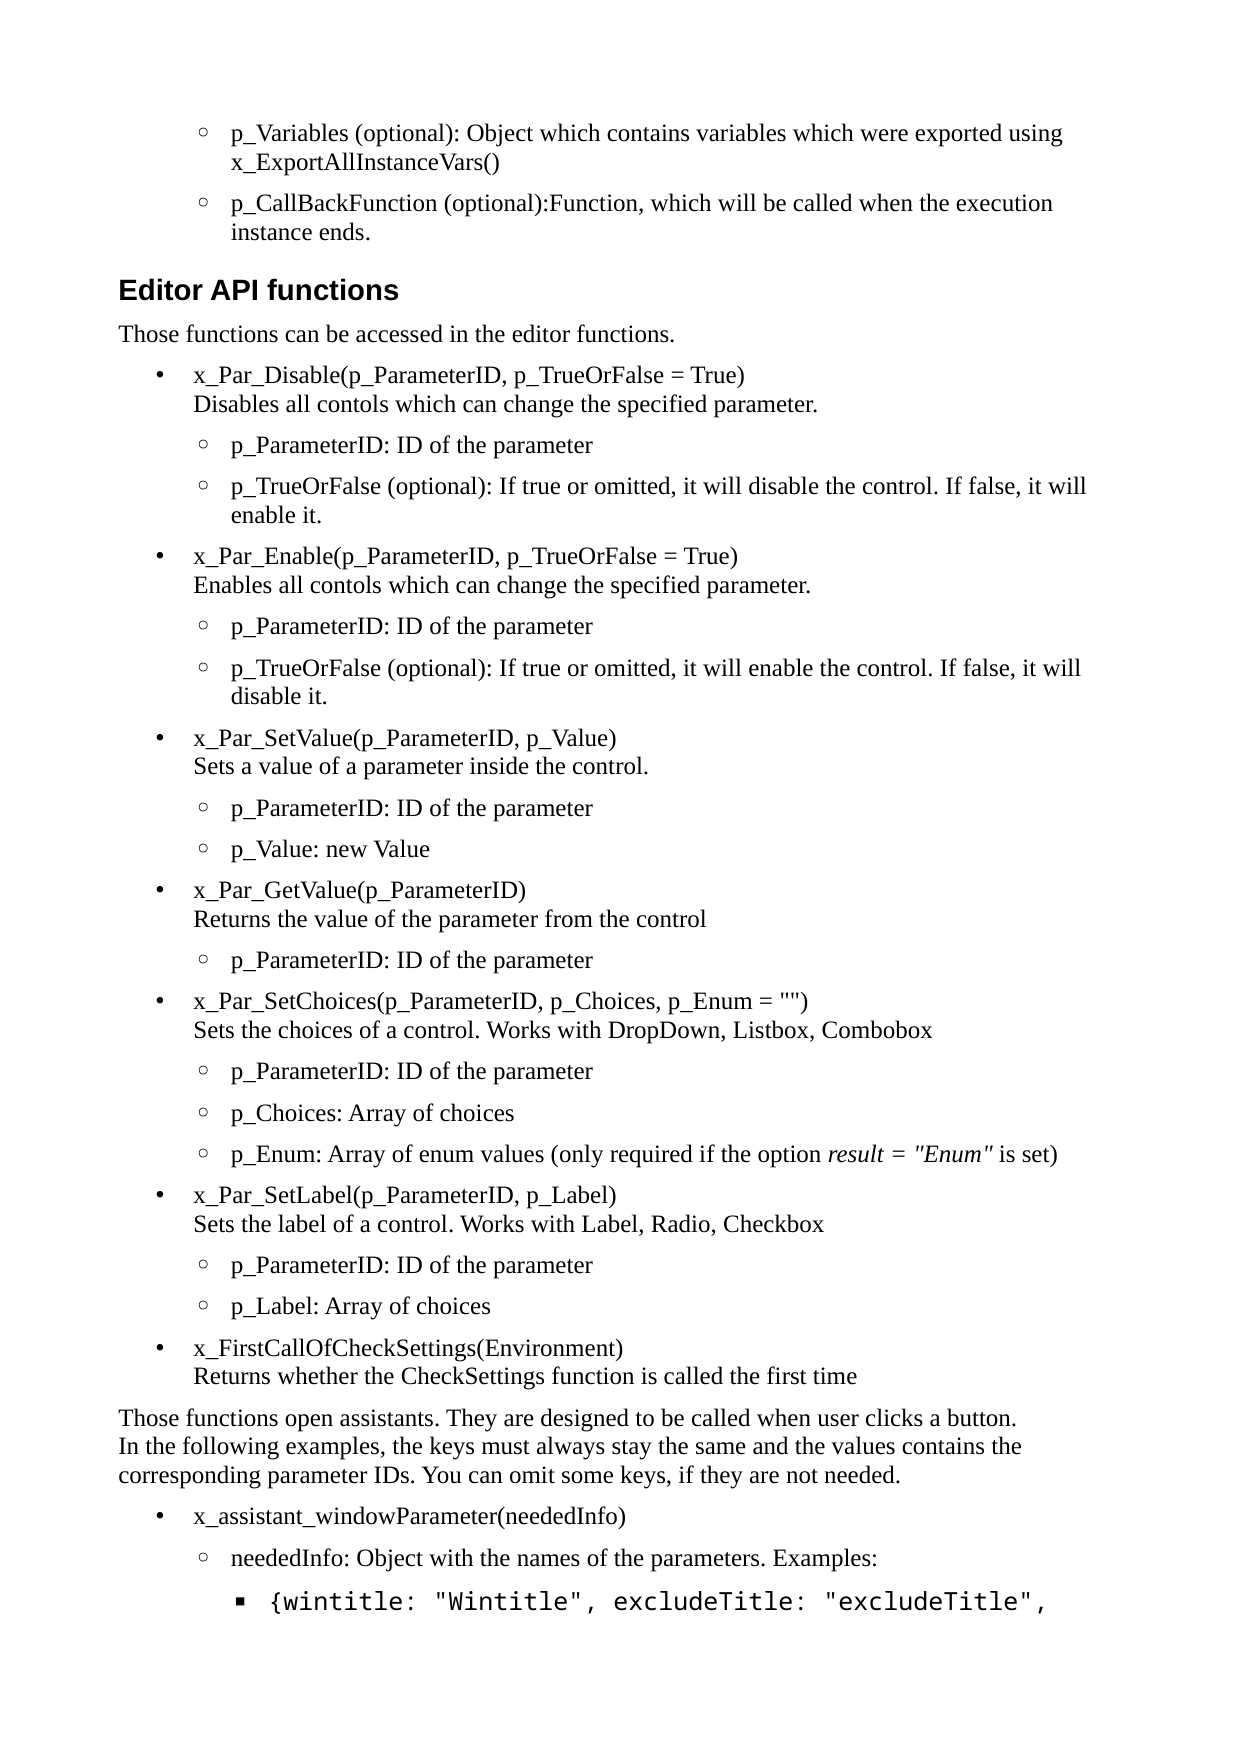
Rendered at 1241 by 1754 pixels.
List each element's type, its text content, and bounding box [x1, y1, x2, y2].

list p_Choices: Array of choices [193, 1098, 1122, 1126]
list p_Enum: Array of enum values (only required if the option result = "Enum" is set) [193, 1139, 1122, 1168]
text Those functions can be accessed in the editor functions. [118, 319, 1122, 348]
text Those functions open assistants. They are designed to be called when user clicks a button. In the following examples, the keys must always stay the same and the values contains the corresponding parameter IDs. You can omit some keys, if they are not needed. [118, 1403, 1122, 1489]
list p_TrueOrFalse (optional): If true or omitted, it will enable the control. If false, it will disable it. [193, 653, 1122, 710]
list x_Par_SetLabel(p_ParameterID, p_Label) Sets the label of a control. Works with Label, Radio, Checkbox [156, 1180, 1122, 1238]
list p_ParameterID: ID of the parameter [193, 945, 1122, 974]
list neededInfo: Object with the names of the parameters. Examples: [193, 1543, 1122, 1571]
list x_Par_Enable(p_ParameterID, p_TrueOrFalse = True) Enables all contols which can change the specified parameter. [156, 541, 1122, 599]
list p_ParameterID: ID of the parameter [193, 793, 1122, 821]
list p_TrueOrFalse (optional): If true or omitted, it will disable the control. If false, it will enable it. [193, 471, 1122, 529]
list p_ParameterID: ID of the parameter [193, 1056, 1122, 1085]
list p_ParameterID: ID of the parameter [193, 611, 1122, 640]
list p_Label: Array of choices [193, 1291, 1122, 1320]
list p_Variables (optional): Object which contains variables which were exported using x_ExportAllInstanceVars() [193, 118, 1122, 176]
subtitle Editor API functions [118, 273, 1122, 306]
list x_Par_GetValue(p_ParameterID) Returns the value of the parameter from the control [156, 875, 1122, 933]
list x_Par_Disable(p_ParameterID, p_TrueOrFalse = True) Disables all contols which can change the specified parameter. [156, 360, 1122, 418]
list {wintitle: "Wintitle", excludeTitle: "excludeTitle", [231, 1584, 1122, 1618]
list x_assistant_windowParameter(neededInfo) [156, 1501, 1122, 1530]
list p_ParameterID: ID of the parameter [193, 430, 1122, 459]
list x_Par_SetChoices(p_ParameterID, p_Choices, p_Enum = "") Sets the choices of a control. Works with DropDown, Listbox, Combobox [156, 986, 1122, 1044]
list x_FirstCallOfCheckSettings(Environment) Returns whether the CheckSettings function is called the first time [156, 1333, 1122, 1390]
list p_ParameterID: ID of the parameter [193, 1250, 1122, 1279]
list x_Par_SetValue(p_ParameterID, p_Value) Sets a value of a parameter inside the control. [156, 723, 1122, 780]
list p_CallBackFunction (optional):Function, which will be called when the execution instance ends. [193, 188, 1122, 246]
list p_Value: new Value [193, 834, 1122, 863]
